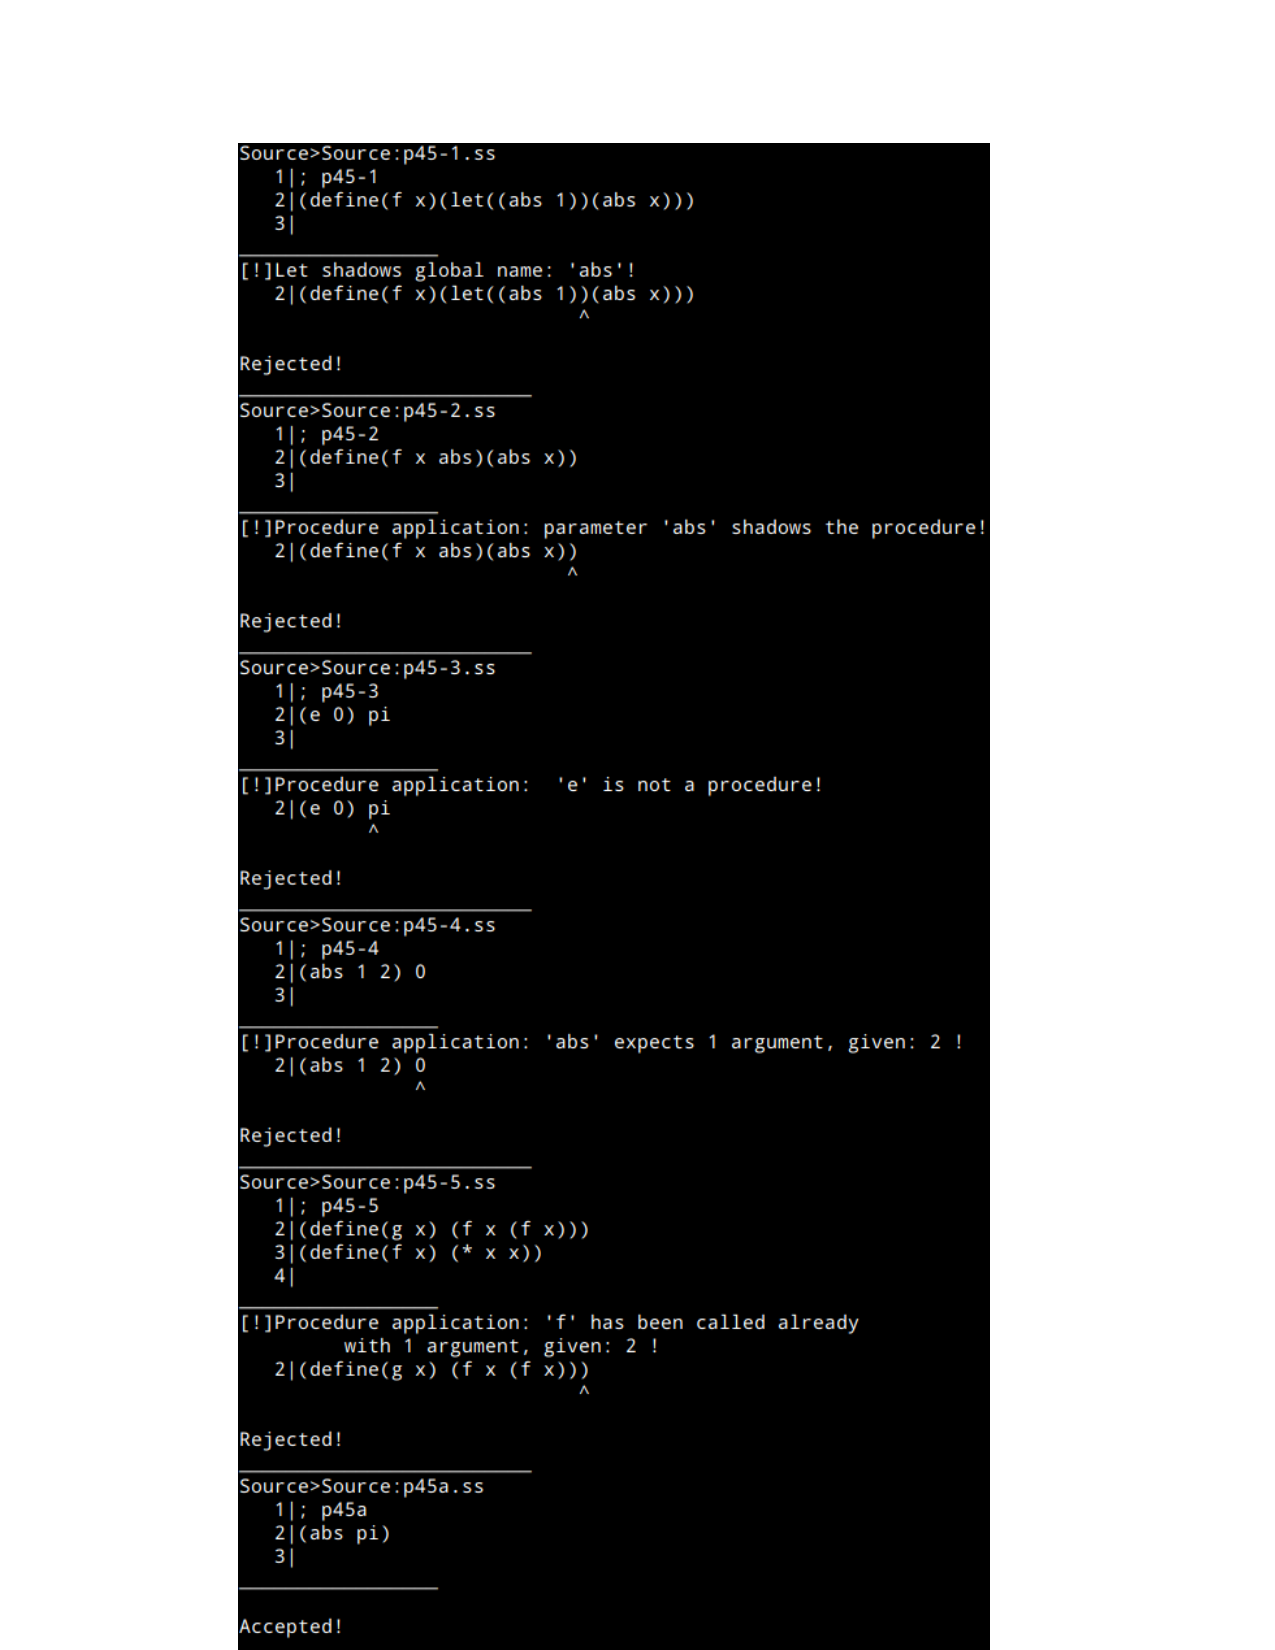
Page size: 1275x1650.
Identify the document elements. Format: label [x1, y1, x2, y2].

picture [238, 143, 990, 1650]
